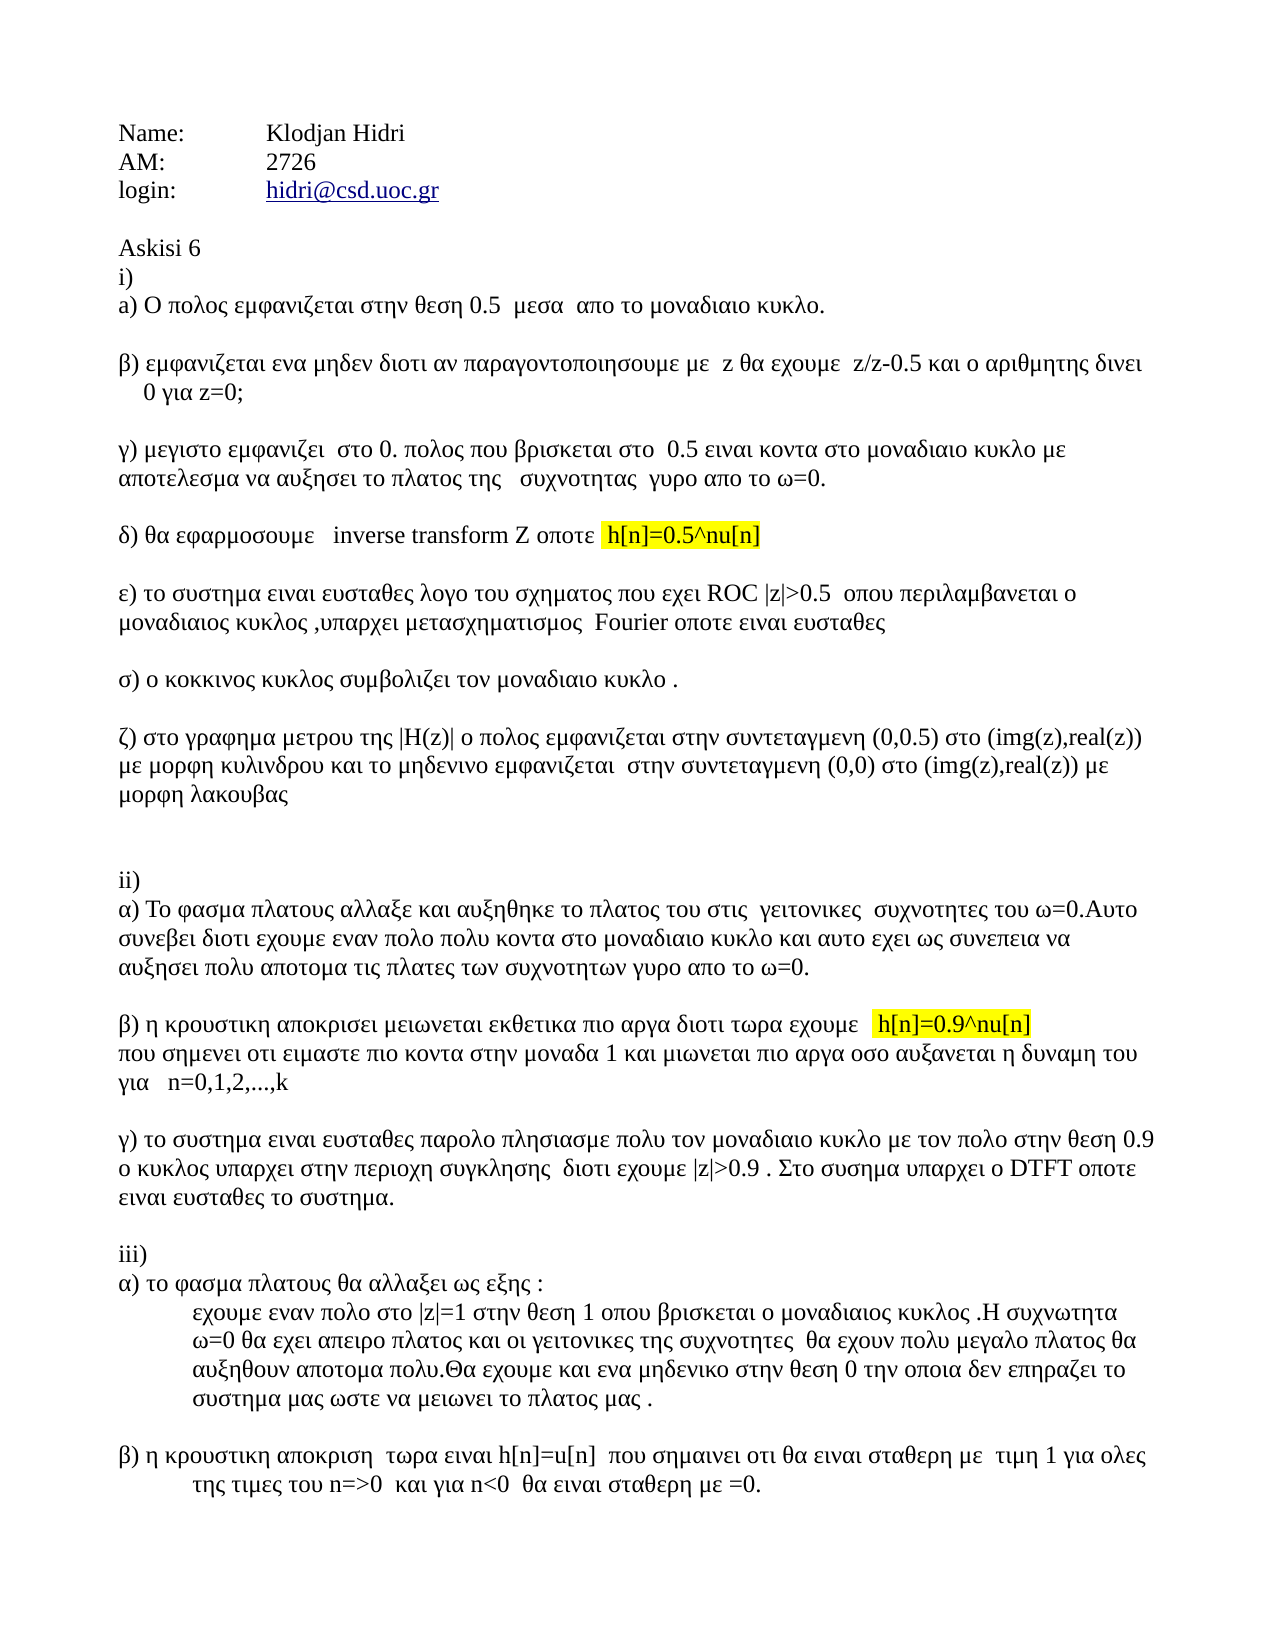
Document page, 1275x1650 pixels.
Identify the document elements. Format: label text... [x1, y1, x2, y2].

text i) [118, 262, 1157, 291]
text α) Το φασμα πλατους αλλαξε και αυξηθηκε το πλατος του στις γειτονικες συχνοτητες του ω=0.Αυτο [118, 894, 1157, 923]
text γ) το συστημα ειναι ευσταθες παρολο πλησιασμε πολυ τον μοναδιαιο κυκλο με τον πολο στην θεση 0.9 ο κυκλος υπαρχει στην περιοχη συγκλησης διοτι εχουμε |z|>0.9 . Στο συσημα υπαρχει ο DTFT οποτε ειναι ευσταθες το συστημα. [118, 1124, 1157, 1211]
text β) η κρουστικη αποκρισει μειωνεται εκθετικα πιο αργα διοτι τωρα εχουμε h[n]=0.9^nu[n] [118, 1009, 1157, 1038]
text 0 για z=0; [118, 377, 1157, 406]
text που σημενει οτι ειμαστε πιο κοντα στην μοναδα 1 και μιωνεται πιο αργα οσο αυξανεται η δυναμη του για n=0,1,2,...,k [118, 1038, 1157, 1096]
text α) το φασμα πλατους θα αλλαξει ως εξης : [118, 1268, 1157, 1297]
text σ) ο κοκκινος κυκλος συμβολιζει τον μοναδιαιο κυκλο . [118, 664, 1157, 693]
text AM: 2726 [118, 147, 1157, 176]
text Askisi 6 [118, 233, 1157, 262]
text iii) [118, 1239, 1157, 1268]
text ε) το συστημα ειναι ευσταθες λογο του σχηματος που εχει ROC |z|>0.5 οπου περιλαμβανεται ο μοναδιαιος κυκλος ,υπαρχει μετασχηματισμος Fourier οποτε ειναι ευσταθες [118, 578, 1157, 636]
text a) Ο πολος εμφανιζεται στην θεση 0.5 μεσα απο το μοναδιαιο κυκλο. [118, 291, 1157, 319]
text γ) μεγιστο εμφανιζει στο 0. πολος που βρισκεται στο 0.5 ειναι κοντα στο μοναδιαιο κυκλο με αποτελεσμα να αυξησει το πλατος της συχνοτητας γυρο απο το ω=0. [118, 434, 1157, 492]
text β) εμφανιζεται ενα μηδεν διοτι αν παραγοντοποιησουμε με z θα εχουμε z/z-0.5 και ο αριθμητης δινει [118, 348, 1157, 377]
text εχουμε εναν πολο στο |z|=1 στην θεση 1 οπου βρισκεται ο μοναδιαιος κυκλος .Η συχνωτητα ω=0 θα εχει απειρο πλατος και οι γειτονικες της συχνοτητες θα εχουν πολυ μεγαλο πλατος θα αυξηθουν αποτομα πολυ.Θα εχουμε και ενα μηδενικο στην θεση 0 την οποια δεν επηραζει το συστημα μας ωστε να μειωνει το πλατος μας . [118, 1297, 1157, 1412]
text ζ) στο γραφημα μετρου της |Η(z)| ο πολος εμφανιζεται στην συντεταγμενη (0,0.5) στο (img(z),real(z)) με μορφη κυλινδρου και το μηδενινο εμφανιζεται στην συντεταγμενη (0,0) στο (img(z),real(z)) με μορφη λακουβας [118, 722, 1157, 808]
text Name: Klodjan Hidri [118, 118, 1157, 147]
text δ) θα εφαρμοσουμε inverse transform Z οποτε h[n]=0.5^nu[n] [118, 521, 1157, 549]
text login: hidri@csd.uoc.gr [118, 176, 1157, 204]
text ii) [118, 866, 1157, 894]
text β) η κρουστικη αποκριση τωρα ειναι h[n]=u[n] που σημαινει οτι θα ειναι σταθερη με τιμη 1 για ολες της τιμες του n=>0 και για n<0 θα ειναι σταθερη με =0. [118, 1441, 1157, 1498]
text συνεβει διοτι εχουμε εναν πολο πολυ κοντα στο μοναδιαιο κυκλο και αυτο εχει ως συνεπεια να αυξησει πολυ αποτομα τις πλατες των συχνοτητων γυρο απο το ω=0. [118, 923, 1157, 981]
